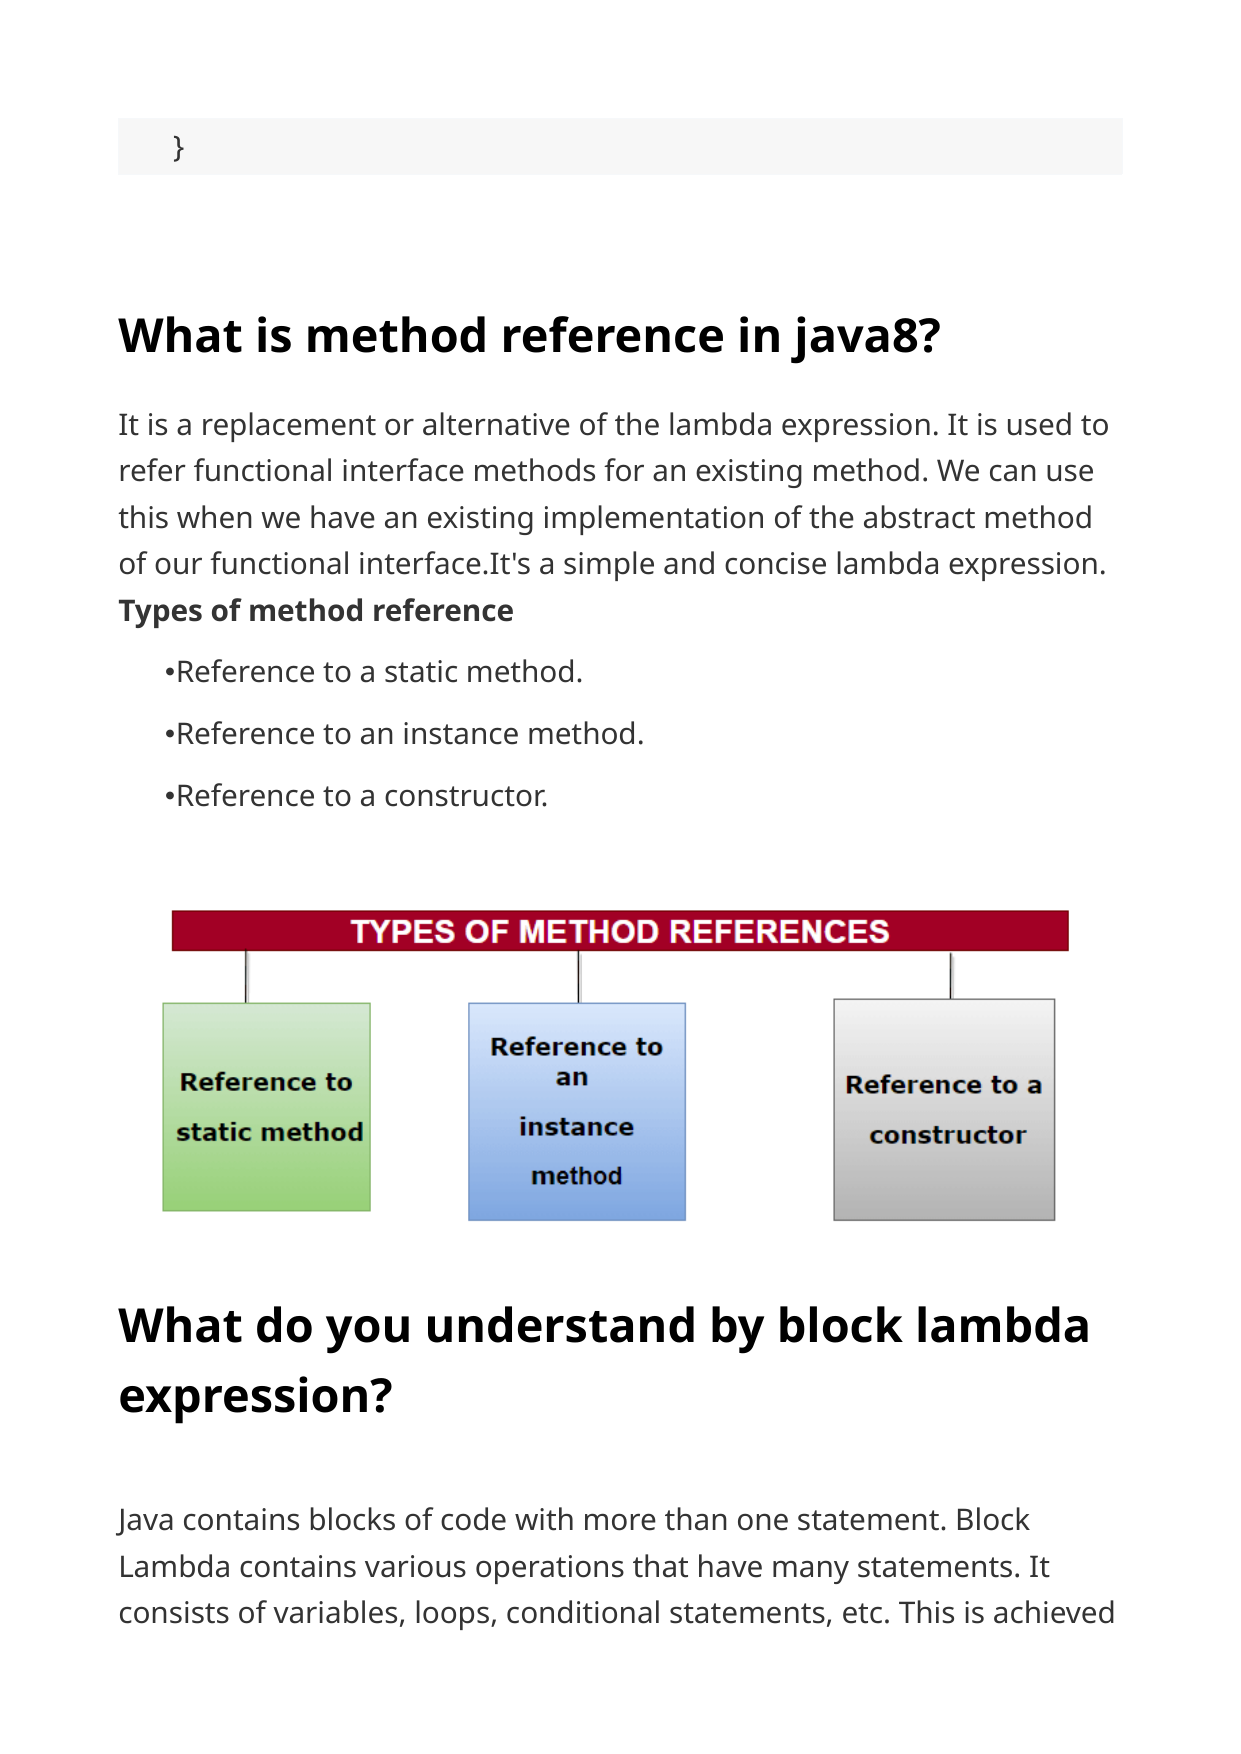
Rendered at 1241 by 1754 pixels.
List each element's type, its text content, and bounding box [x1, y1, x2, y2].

text Java contains blocks of code with more than one statement. Block Lambda contains various operations that have many statements. It consists of variables, loops, conditional statements, etc. This is achieved [118, 1464, 1122, 1632]
subtitle What is method reference in java8? [118, 302, 1122, 366]
list Reference to a constructor. [118, 774, 1122, 815]
list Reference to a static method. [118, 650, 1122, 691]
picture [118, 836, 1115, 1274]
subtitle What do you understand by block lambda expression? [118, 1292, 1122, 1426]
list } [119, 119, 1122, 174]
list Reference to an instance method. [118, 712, 1122, 753]
text It is a replacement or alternative of the lambda expression. It is used to refer functional interface methods for an existing method. We can use this when we have an existing implementation of the abstract method of our functional interface.It's a simple and concise lambda expression. Types of method reference [118, 403, 1122, 630]
